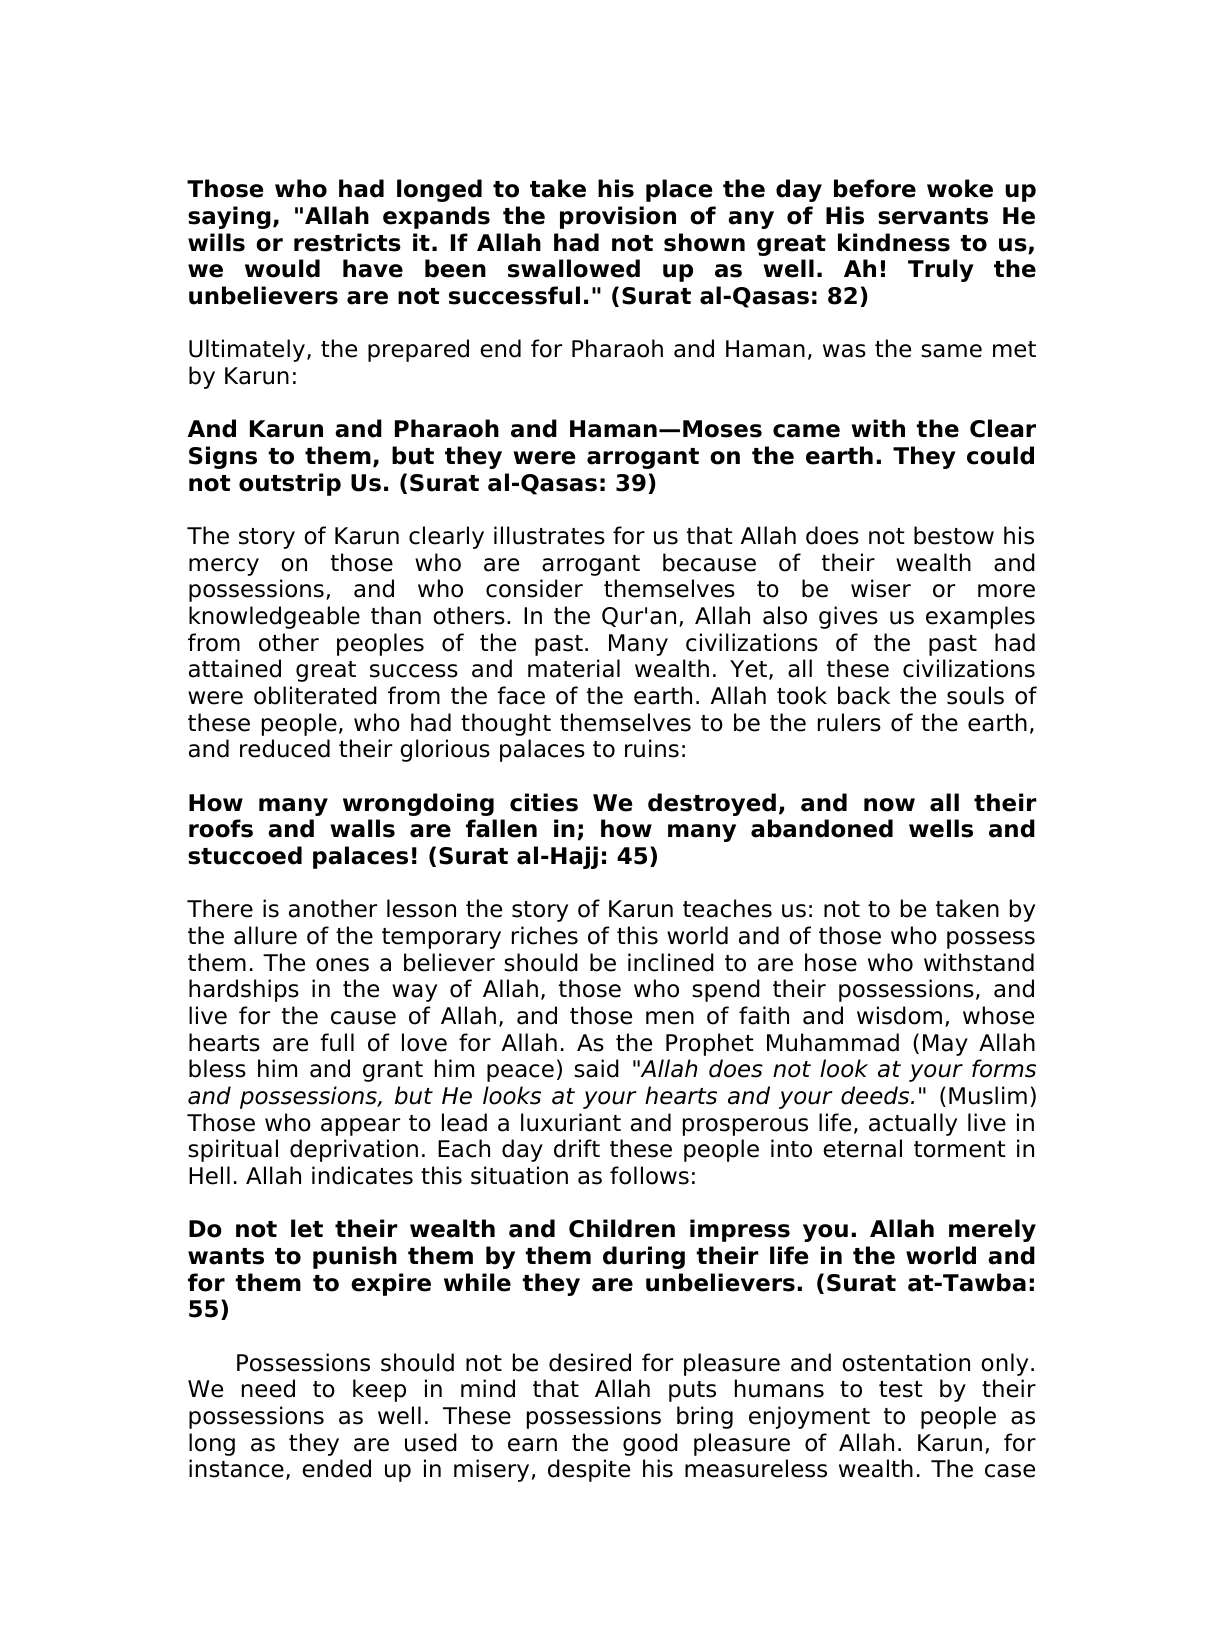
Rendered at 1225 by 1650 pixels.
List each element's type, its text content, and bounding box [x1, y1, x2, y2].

text Ultimately, the prepared end for Pharaoh and Haman, was the same met by Karun: [187, 337, 1037, 390]
text The story of Karun clearly illustrates for us that Allah does not bestow his mercy on those who are arrogant because of their wealth and possessions, and who consider themselves to be wiser or more knowledgeable than others. In the Qur'an, Allah also gives us examples from other peoples of the past. Many civilizations of the past had attained great success and material wealth. Yet, all these civilizations were obliterated from the face of the earth. Allah took back the souls of these people, who had thought themselves to be the rulers of the earth, and reduced their glorious palaces to ruins: [187, 523, 1037, 763]
text Possessions should not be desired for pleasure and ostentation only. We need to keep in mind that Allah puts humans to test by their possessions as well. These possessions bring enjoyment to people as long as they are used to earn the good pleasure of Allah. Karun, for instance, ended up in misery, despite his measureless wealth. The case [187, 1350, 1037, 1483]
text There is another lesson the story of Karun teaches us: not to be taken by the allure of the temporary riches of this world and of those who possess them. The ones a believer should be inclined to are hose who withstand hardships in the way of Allah, those who spend their possessions, and live for the cause of Allah, and those men of faith and wisdom, whose hearts are full of love for Allah. As the Prophet Muhammad (May Allah bless him and grant him peace) said "Allah does not look at your forms and possessions, but He looks at your hearts and your deeds." (Muslim) Those who appear to lead a luxuriant and prosperous life, actually live in spiritual deprivation. Each day drift these people into eternal torment in Hell. Allah indicates this situation as follows: [187, 897, 1037, 1190]
text How many wrongdoing cities We destroyed, and now all their roofs and walls are fallen in; how many abandoned wells and stuccoed palaces! (Surat al-Hajj: 45) [187, 790, 1037, 870]
text Do not let their wealth and Children impress you. Allah merely wants to punish them by them during their life in the world and for them to expire while they are unbelievers. (Surat at-Tawba: 55) [187, 1217, 1037, 1323]
text And Karun and Pharaoh and Haman—Moses came with the Clear Signs to them, but they were arrogant on the earth. They could not outstrip Us. (Surat al-Qasas: 39) [187, 417, 1037, 497]
text Those who had longed to take his place the day before woke up saying, "Allah expands the provision of any of His servants He wills or restricts it. If Allah had not shown great kindness to us, we would have been swallowed up as well. Ah! Truly the unbelievers are not successful." (Surat al-Qasas: 82) [187, 177, 1037, 310]
